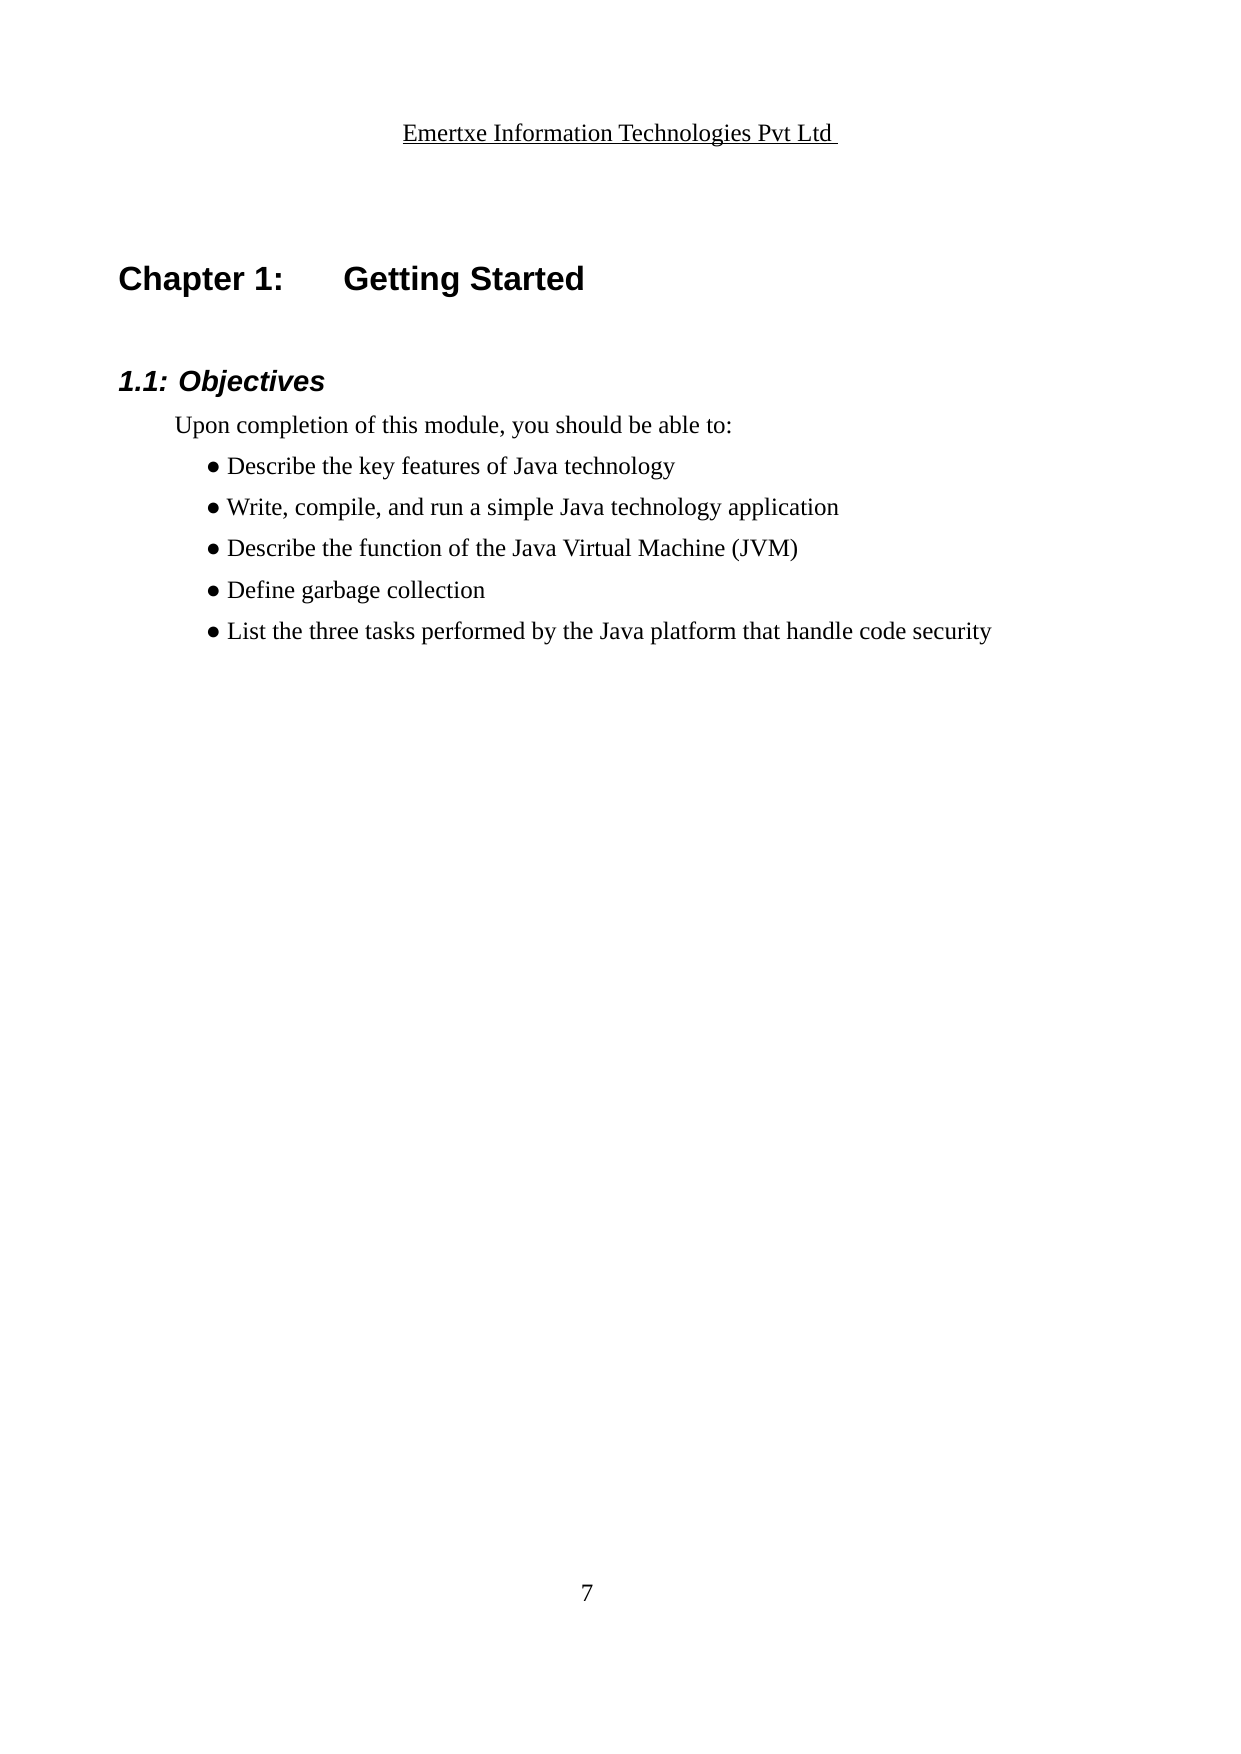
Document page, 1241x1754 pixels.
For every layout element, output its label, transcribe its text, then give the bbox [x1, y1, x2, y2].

text ● Describe the key features of Java technology [118, 451, 1122, 480]
text ● Define garbage collection [118, 575, 1122, 603]
subtitle Objectives [118, 364, 1122, 397]
text ● Describe the function of the Java Virtual Machine (JVM) [118, 533, 1122, 562]
text ● List the three tasks performed by the Java platform that handle code security [118, 616, 1122, 645]
text ● Write, compile, and run a simple Java technology application [118, 492, 1122, 521]
subtitle Getting Started [118, 259, 1122, 297]
text Upon completion of this module, you should be able to: [118, 410, 1122, 438]
